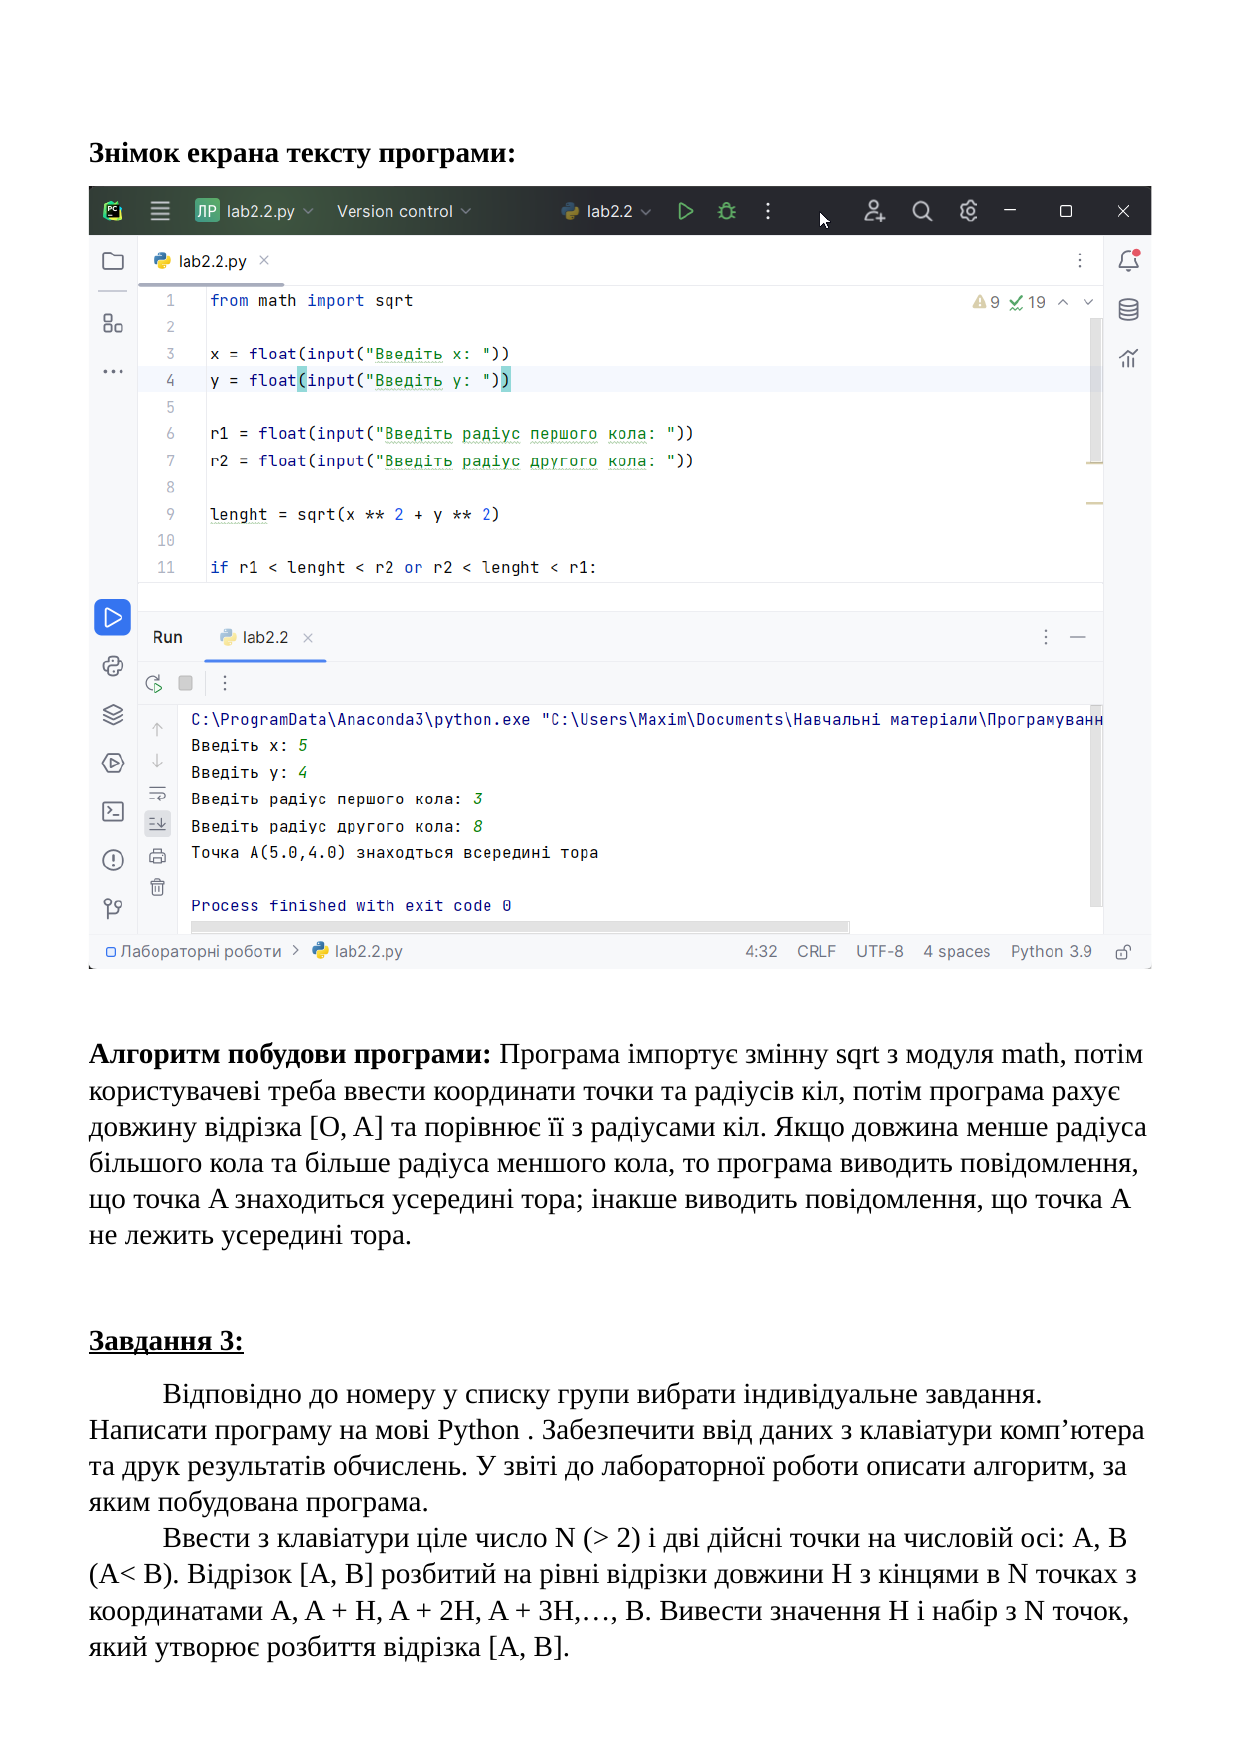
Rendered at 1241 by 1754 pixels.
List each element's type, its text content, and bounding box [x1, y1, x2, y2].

text Знімок екрана тексту програми: [89, 136, 1152, 169]
text Ввести з клавіатури ціле число N (> 2) і дві дійсні точки на числовій осі: A, B (A< B). Відрізок [A, B] розбитий на рівні відрізки довжини H з кінцями в N точках з координатами A, A + H, A + 2H, A + 3H,…, B. Вивести значення H і набір з N точок, який утворює розбиття відрізка [A, B]. [89, 1520, 1152, 1662]
picture [88, 186, 1152, 969]
text Завдання 3: [89, 1323, 1152, 1357]
text Відповідно до номеру у списку групи вибрати індивідуальне завдання. Написати програму на мові Python . Забезпечити ввід даних з клавіатури комп’ютера та друк результатів обчислень. У звіті до лабораторної роботи описати алгоритм, за яким побудована програма. [89, 1376, 1152, 1518]
text Алгоритм побудови програми: Програма імпортує змінну sqrt з модуля math, потім користувачеві треба ввести координати точки та радіусів кіл, потім програма рахує довжину відрізка [O, A] та порівнює її з радіусами кіл. Якщо довжина менше радіуса більшого кола та більше радіуса меншого кола, то програма виводить повідомлення, що точка A знаходиться усередині тора; інакше виводить повідомлення, що точка A не лежить усередині тора. [89, 1037, 1152, 1251]
